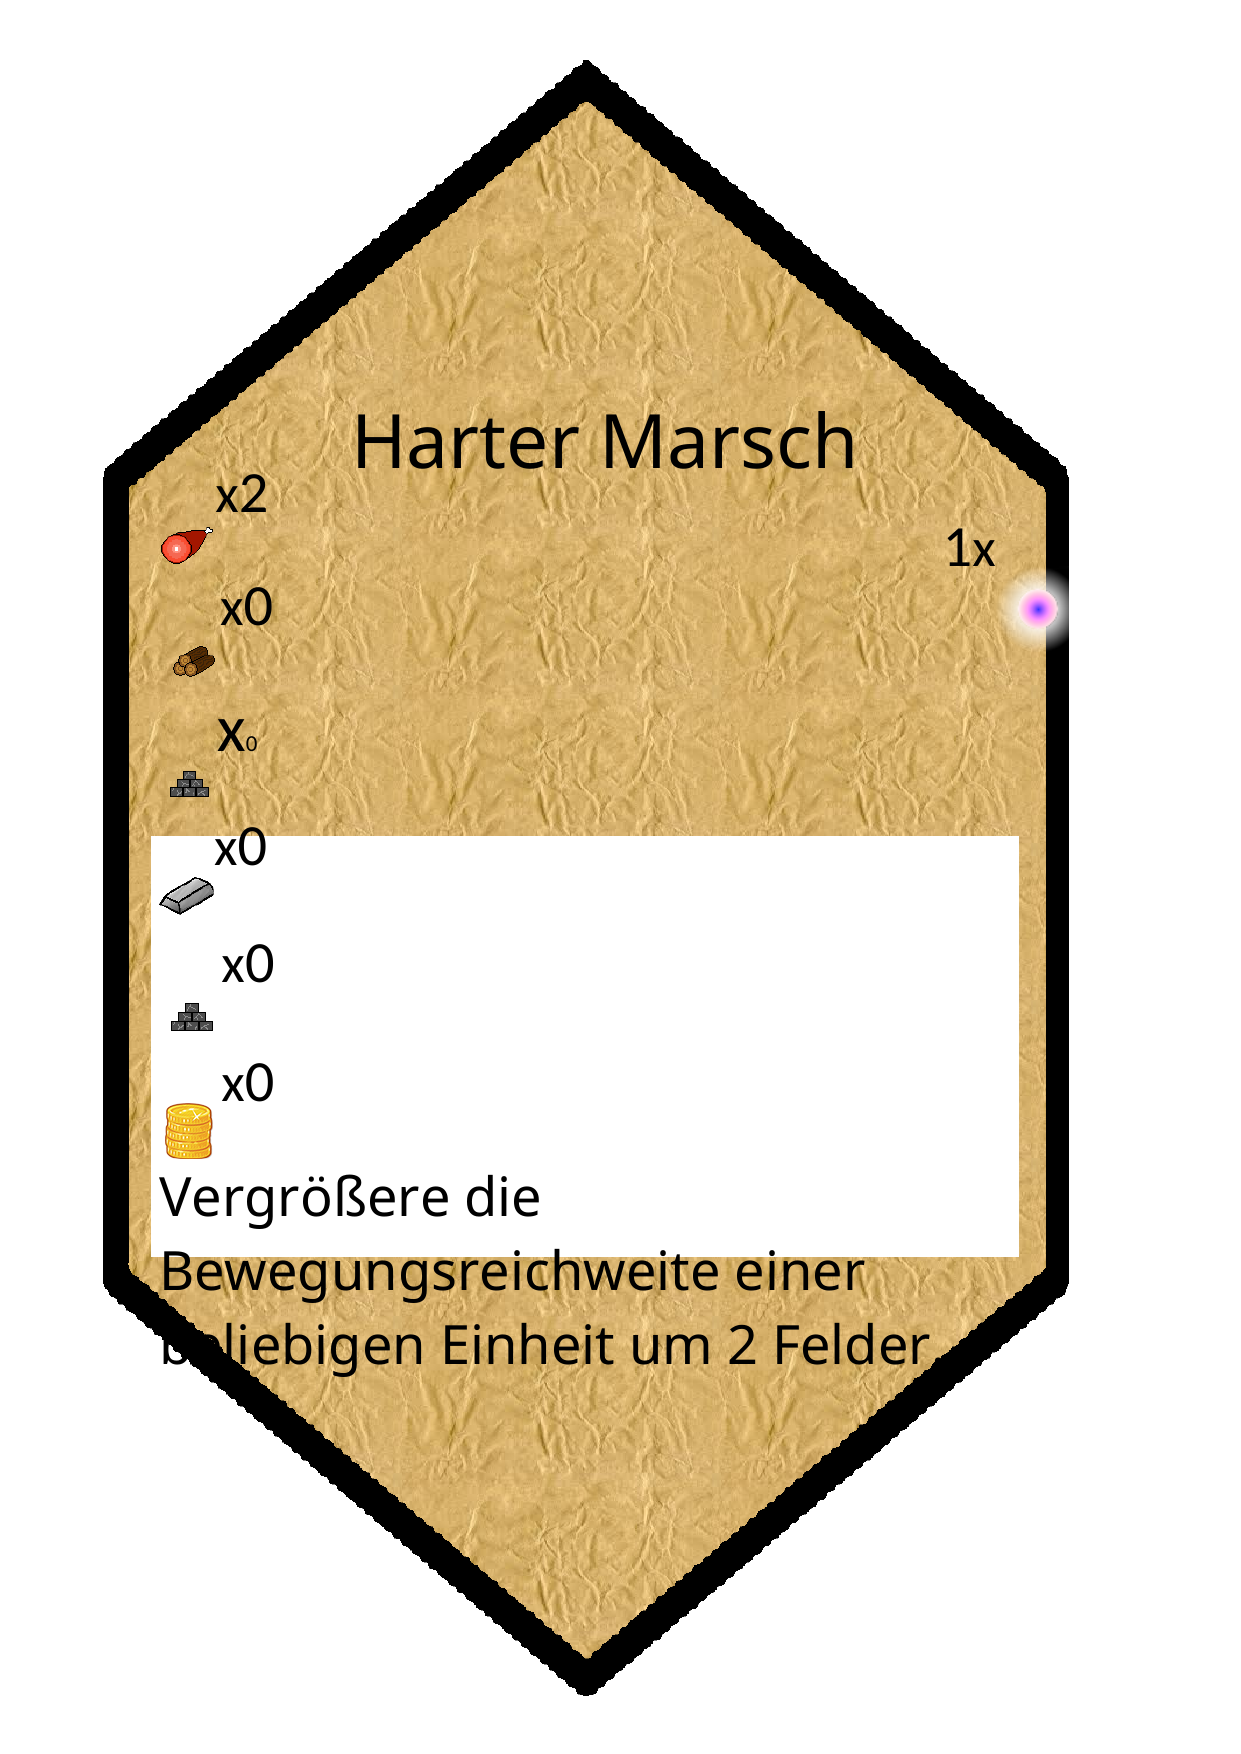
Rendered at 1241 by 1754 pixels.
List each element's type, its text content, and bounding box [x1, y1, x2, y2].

table_header Harter Marsch [295, 286, 317, 307]
table_header Erfinder [1069, 582, 1081, 637]
table_cell Vergrößere die Bewegungsreichweite einer beliebigen Einheit um 2 Felder. [704, 1159, 1092, 1601]
table_header Harter Marsch [856, 286, 915, 340]
table_cell Vergrößere die Bewegungsreichweite einer beliebigen Einheit um 2 Felder. [148, 1328, 469, 1601]
table_header 1x [915, 286, 1092, 1159]
table_header x2x0 x0 [148, 286, 295, 432]
